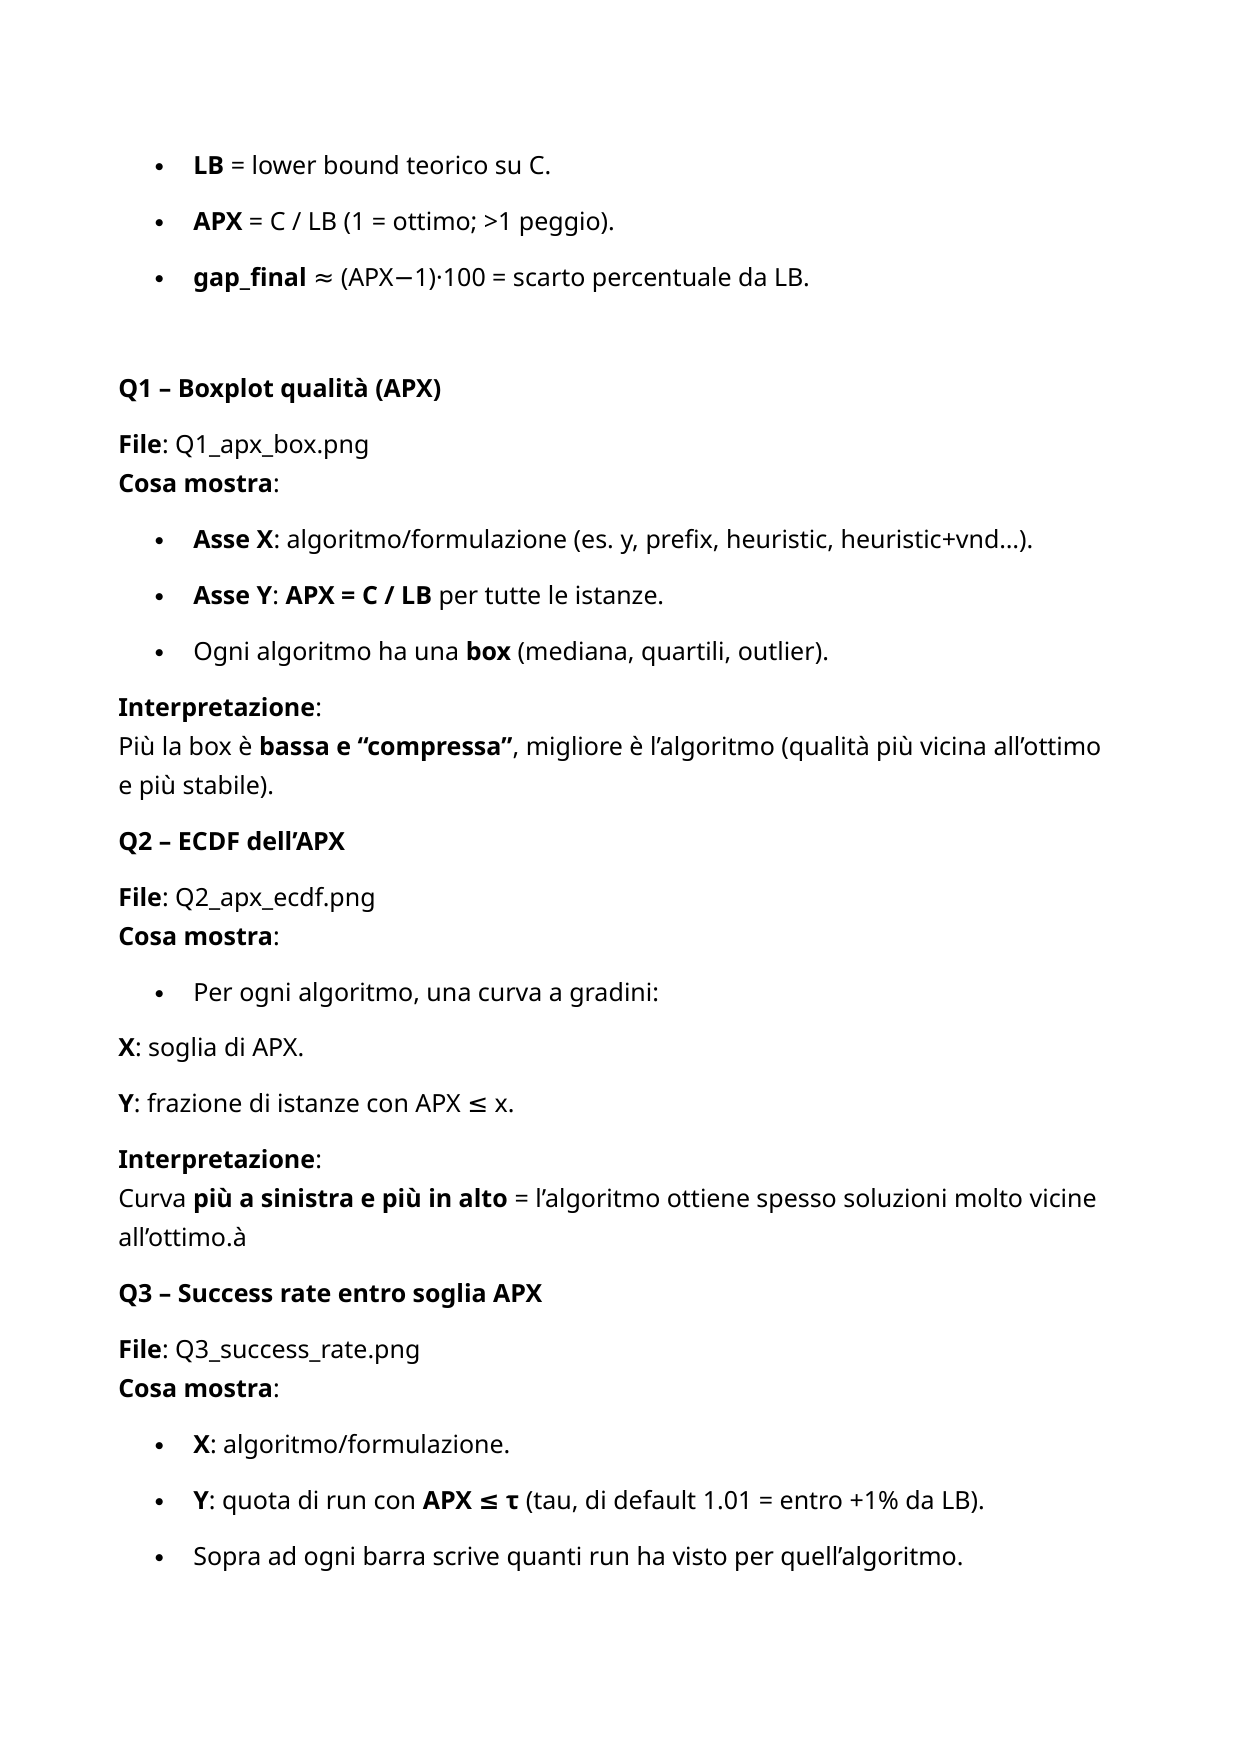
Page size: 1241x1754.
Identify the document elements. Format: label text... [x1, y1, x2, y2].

text Q1 – Boxplot qualità (APX) [118, 371, 1122, 405]
text Y: frazione di istanze con APX ≤ x. [118, 1086, 1122, 1120]
text Q2 – ECDF dell’APX [118, 823, 1122, 857]
list Asse X: algoritmo/formulazione (es. y, prefix, heuristic, heuristic+vnd…). [156, 522, 1122, 556]
text Interpretazione: Più la box è bassa e “compressa”, migliore è l’algoritmo (qualità più vicina all’ottimo e più stabile). [118, 689, 1122, 802]
list LB = lower bound teorico su C. [156, 148, 1122, 182]
text File: Q3_success_rate.png Cosa mostra: [118, 1332, 1122, 1405]
text X: soglia di APX. [118, 1030, 1122, 1064]
list APX = C / LB (1 = ottimo; >1 peggio). [156, 203, 1122, 237]
text File: Q2_apx_ecdf.png Cosa mostra: [118, 879, 1122, 952]
list Ogni algoritmo ha una box (mediana, quartili, outlier). [156, 633, 1122, 667]
text Q3 – Success rate entro soglia APX [118, 1276, 1122, 1310]
list X: algoritmo/formulazione. [156, 1427, 1122, 1461]
text Interpretazione: Curva più a sinistra e più in alto = l’algoritmo ottiene spesso soluzioni molto vicine all’ottimo.à [118, 1142, 1122, 1254]
list Per ogni algoritmo, una curva a gradini: [156, 974, 1122, 1008]
list Sopra ad ogni barra scrive quanti run ha visto per quell’algoritmo. [156, 1538, 1122, 1572]
text File: Q1_apx_box.png Cosa mostra: [118, 427, 1122, 500]
list gap_final ≈ (APX−1)·100 = scarto percentuale da LB. [156, 259, 1122, 293]
list Y: quota di run con APX ≤ τ (tau, di default 1.01 = entro +1% da LB). [156, 1483, 1122, 1517]
list Asse Y: APX = C / LB per tutte le istanze. [156, 578, 1122, 612]
